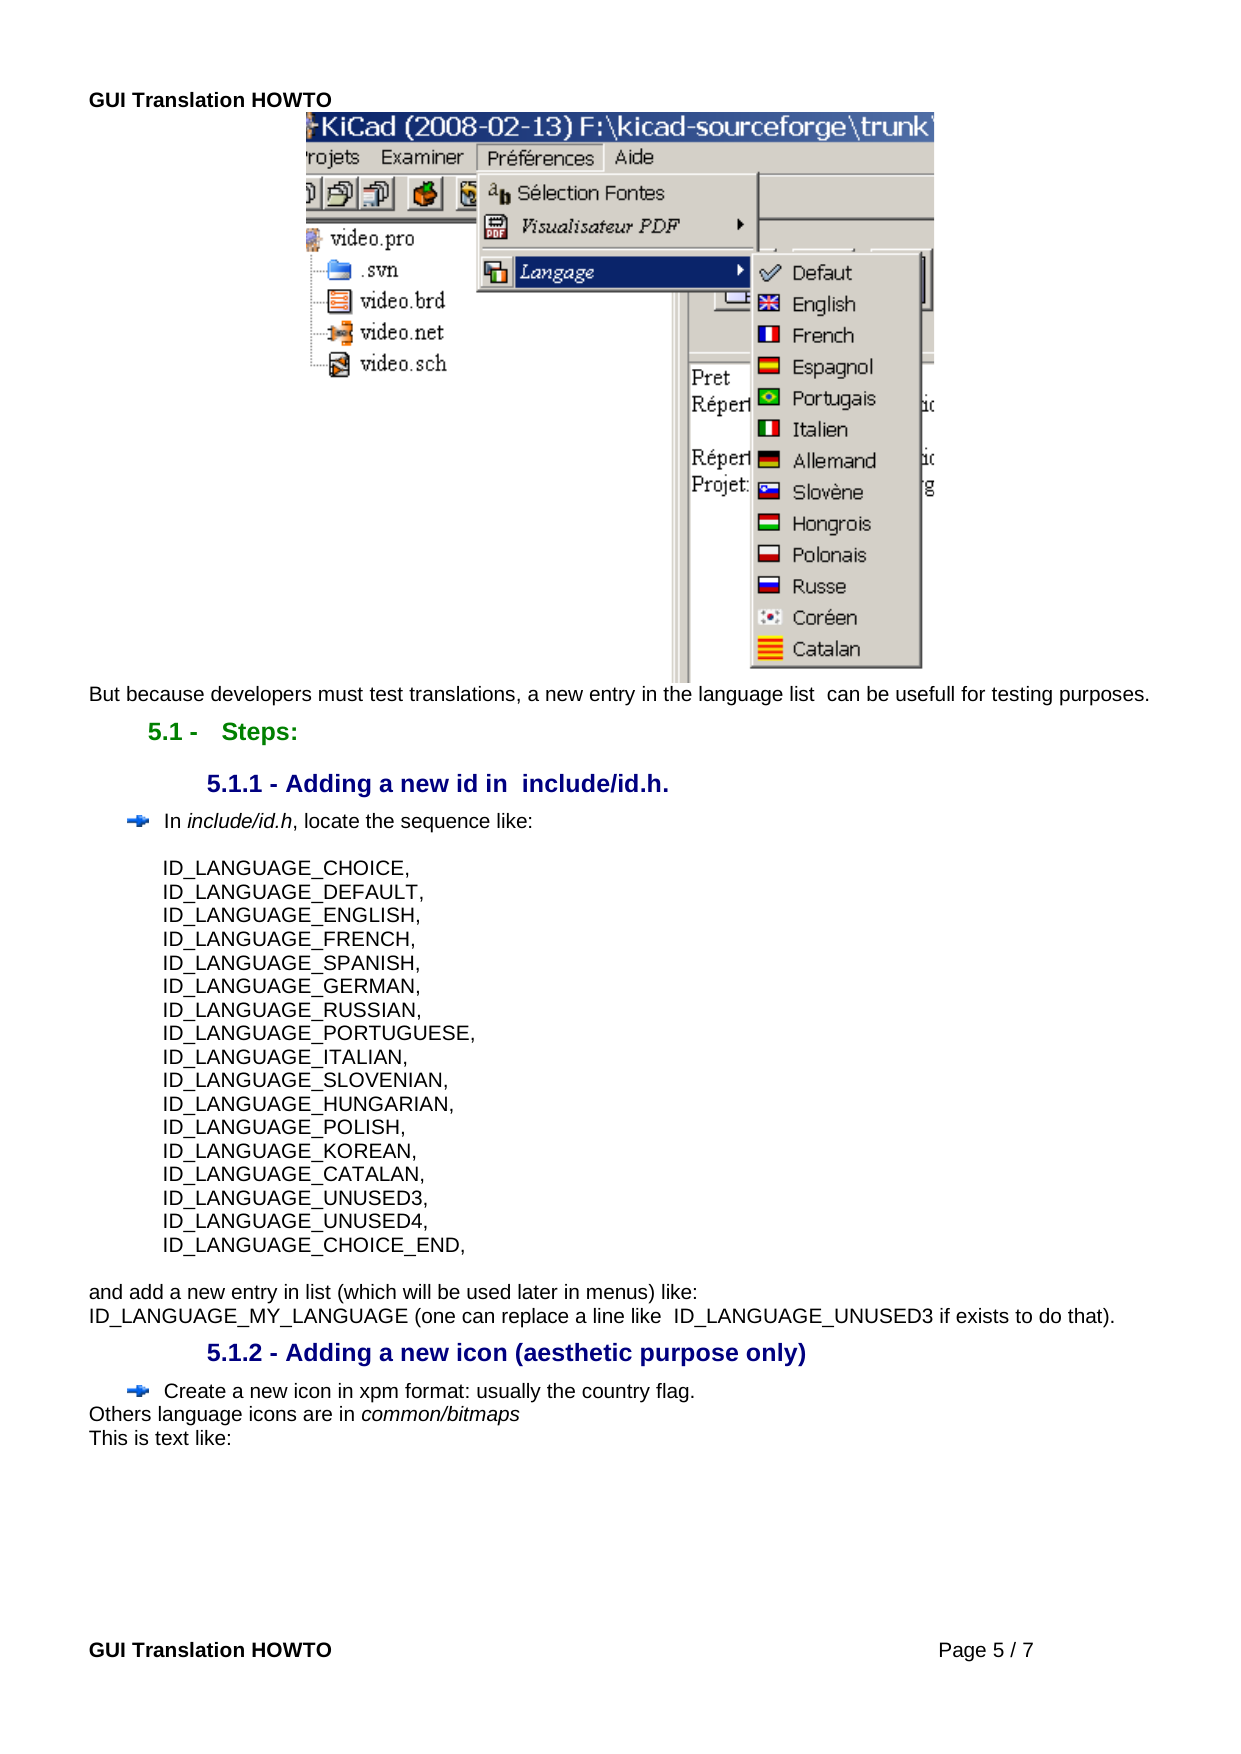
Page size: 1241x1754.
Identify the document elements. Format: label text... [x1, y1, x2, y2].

text Others language icons are in common/bitmaps [88, 1403, 1152, 1426]
text ID_LANGUAGE_UNUSED4, [88, 1210, 1152, 1233]
text ID_LANGUAGE_RUSSIAN, [88, 998, 1152, 1022]
text But because developers must test translations, a new entry in the language list can be usefull for testing purposes. [88, 112, 1152, 706]
text ID_LANGUAGE_GERMAN, [88, 974, 1152, 998]
text ID_LANGUAGE_CHOICE_END, [88, 1233, 1152, 1257]
subtitle Steps: [148, 718, 1152, 746]
list In include/id.h, locate the sequence like: [126, 810, 1152, 833]
subtitle Adding a new id in include/id.h. [207, 770, 1152, 798]
list Create a new icon in xpm format: usually the country flag. [126, 1379, 1152, 1403]
text ID_LANGUAGE_FRENCH, [88, 927, 1152, 951]
text ID_LANGUAGE_CHOICE, [88, 857, 1152, 880]
subtitle Adding a new icon (aesthetic purpose only) [207, 1339, 1152, 1367]
text This is text like: [88, 1426, 1152, 1450]
text ID_LANGUAGE_ITALIAN, [88, 1045, 1152, 1069]
text ID_LANGUAGE_HUNGARIAN, [88, 1092, 1152, 1116]
picture [127, 815, 149, 827]
text ID_LANGUAGE_MY_LANGUAGE (one can replace a line like ID_LANGUAGE_UNUSED3 if exists to do that). [88, 1304, 1152, 1328]
text and add a new entry in list (which will be used later in menus) like: [88, 1281, 1152, 1304]
text ID_LANGUAGE_CATALAN, [88, 1163, 1152, 1186]
text ID_LANGUAGE_DEFAULT, [88, 880, 1152, 904]
text ID_LANGUAGE_UNUSED3, [88, 1186, 1152, 1210]
text ID_LANGUAGE_PORTUGUESE, [88, 1022, 1152, 1045]
text ID_LANGUAGE_ENGLISH, [88, 904, 1152, 927]
text ID_LANGUAGE_SPANISH, [88, 951, 1152, 974]
text ID_LANGUAGE_KOREAN, [88, 1139, 1152, 1163]
picture [306, 112, 935, 683]
text ID_LANGUAGE_POLISH, [88, 1116, 1152, 1139]
text ID_LANGUAGE_SLOVENIAN, [88, 1069, 1152, 1092]
picture [127, 1385, 149, 1397]
